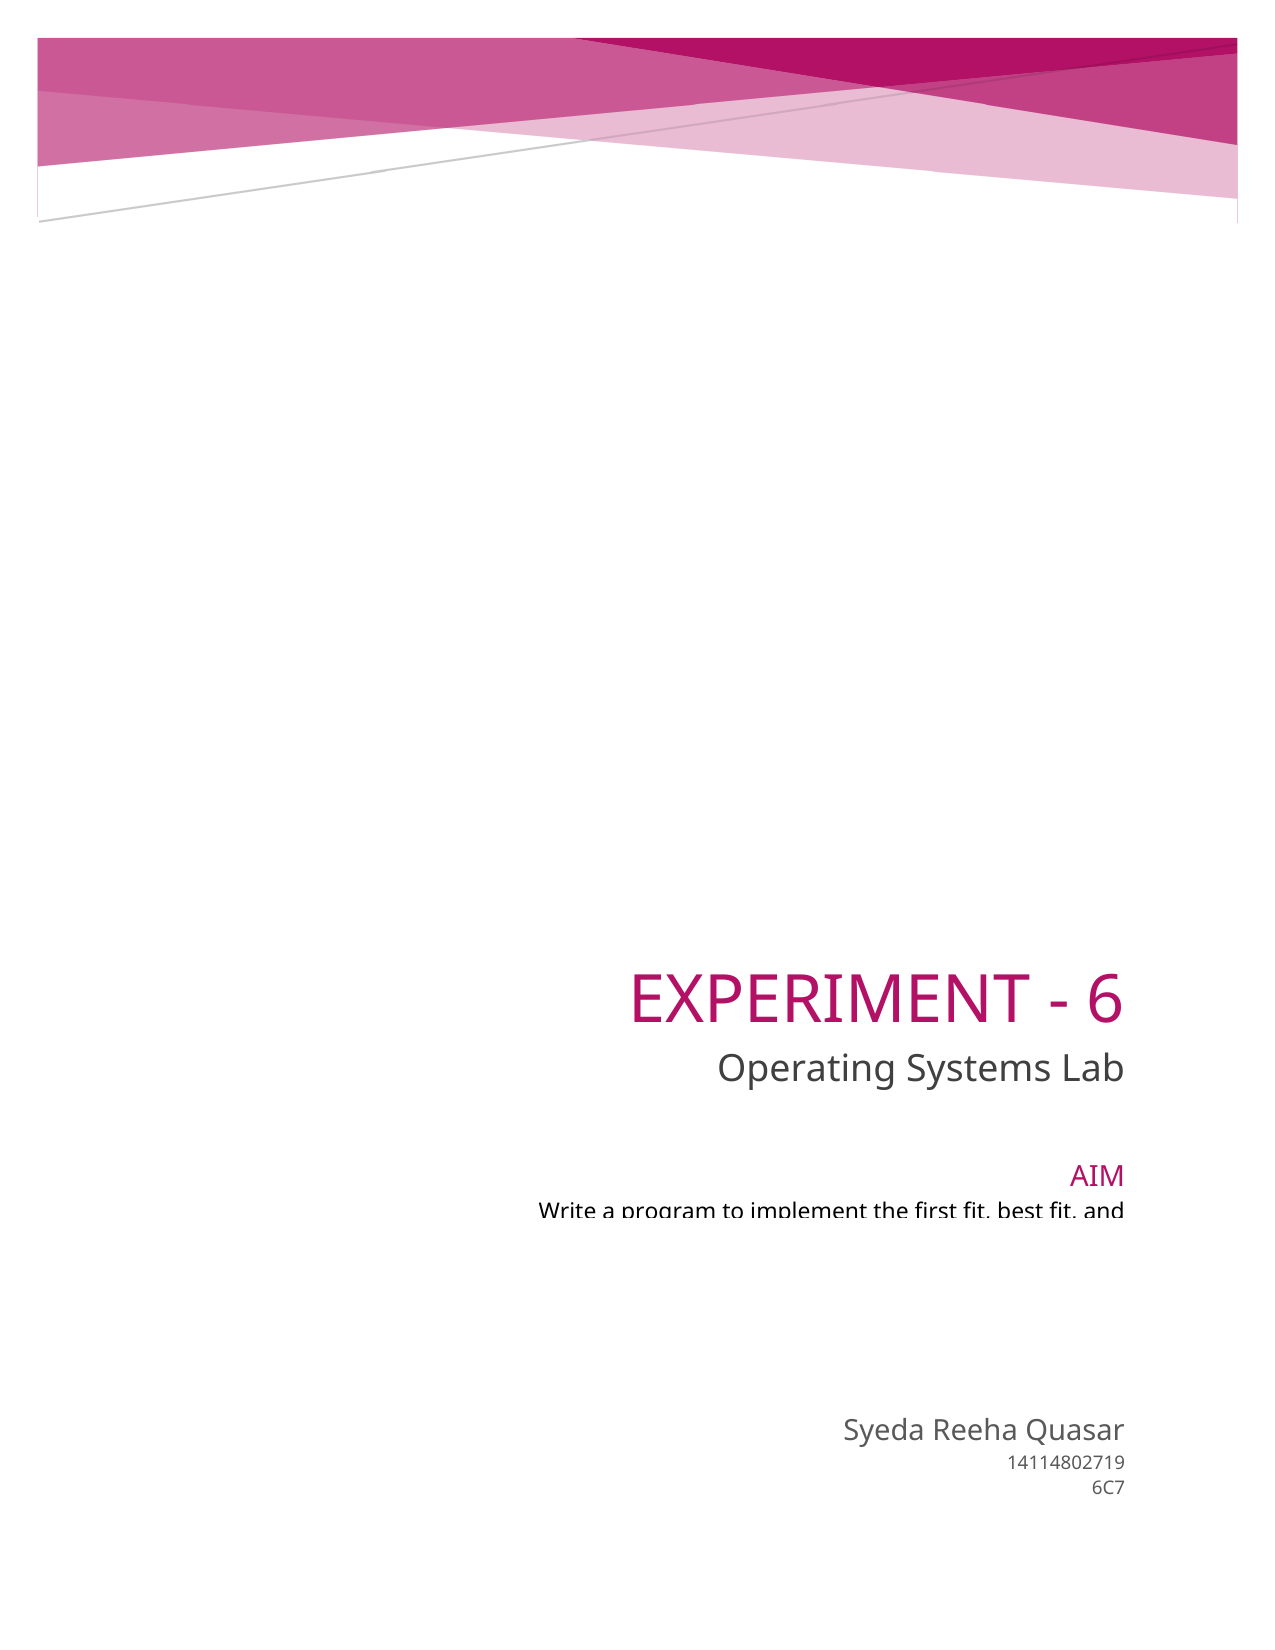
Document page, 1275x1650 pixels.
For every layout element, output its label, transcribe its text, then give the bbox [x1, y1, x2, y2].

text Experiment - 6 [300, 951, 1125, 1042]
text AIM [300, 1155, 1125, 1195]
text Syeda Reeha Quasar [300, 1409, 1125, 1449]
text Write a program to implement the first fit, best fit, and worst fit algorithm for memory management. [492, 1195, 1125, 1217]
text 6C7 [300, 1474, 1125, 1500]
text 14114802719 [300, 1449, 1125, 1474]
text Operating Systems Lab [300, 1042, 1125, 1093]
